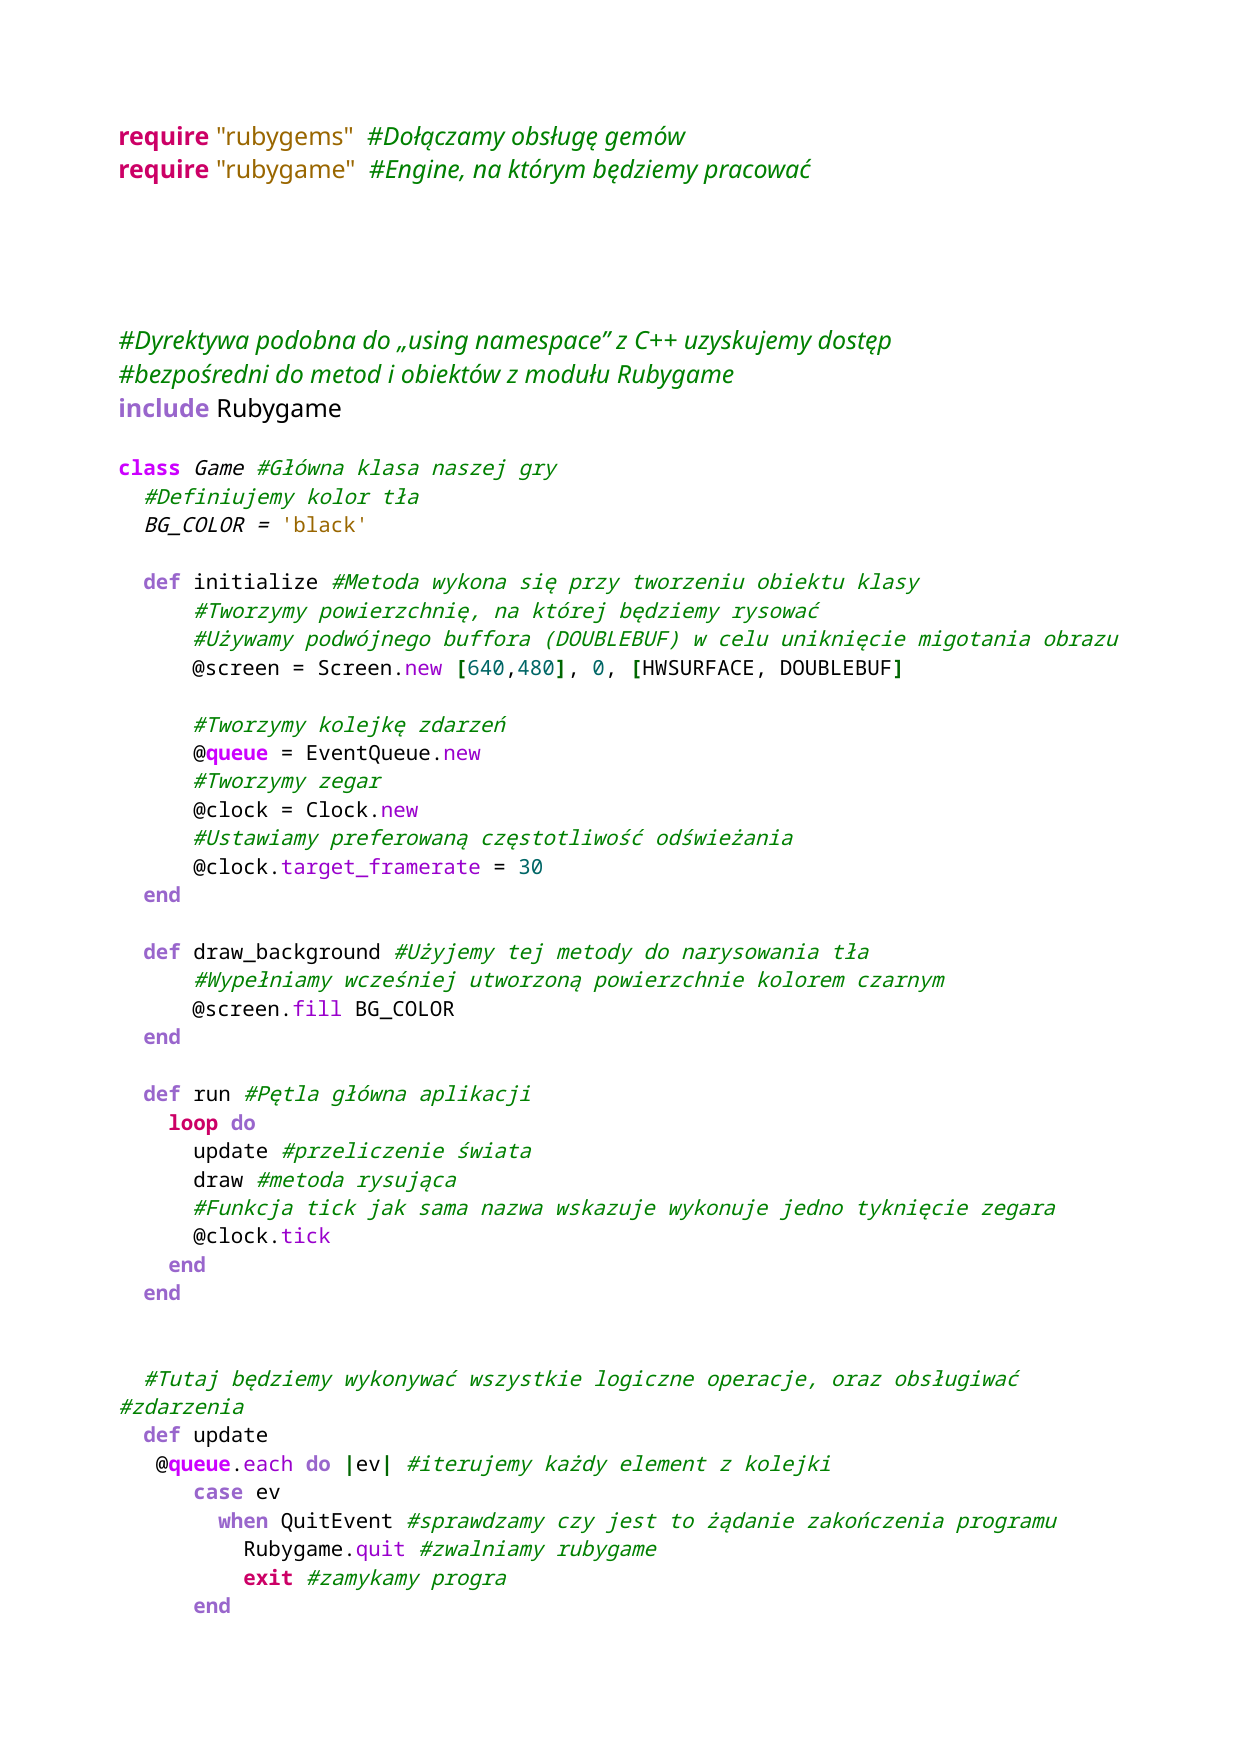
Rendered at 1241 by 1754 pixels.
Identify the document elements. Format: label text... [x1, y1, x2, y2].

text #Definiujemy kolor tła [118, 482, 1080, 510]
text require "rubygame" #Engine, na którym będziemy pracować [118, 152, 1080, 186]
text #Ustawiamy preferowaną częstotliwość odświeżania [118, 823, 1122, 852]
text @queue = EventQueue.new [118, 738, 1122, 767]
text #Tutaj będziemy wykonywać wszystkie logiczne operacje, oraz obsługiwać #zdarzenia [118, 1364, 1122, 1421]
text @screen.fill BG_COLOR [118, 994, 1122, 1022]
text include Rubygame [118, 391, 1080, 425]
text end [118, 1591, 1122, 1620]
text def draw_background #Użyjemy tej metody do narysowania tła [118, 937, 1122, 966]
text @clock.target_framerate = 30 [118, 852, 1122, 880]
text def initialize #Metoda wykona się przy tworzeniu obiektu klasy [118, 567, 1122, 596]
text #Tworzymy powierzchnię, na której będziemy rysować [118, 596, 1122, 624]
text #Tworzymy zegar [118, 767, 1122, 795]
text draw #metoda rysująca [118, 1165, 1122, 1193]
text #Funkcja tick jak sama nazwa wskazuje wykonuje jedno tyknięcie zegara [118, 1193, 1122, 1222]
text exit #zamykamy progra [118, 1563, 1122, 1591]
text def update [118, 1421, 1122, 1449]
text @clock = Clock.new [118, 795, 1122, 823]
text when QuitEvent #sprawdzamy czy jest to żądanie zakończenia programu [118, 1506, 1122, 1534]
text class Game #Główna klasa naszej gry [118, 453, 1080, 482]
text BG_COLOR = 'black' [118, 510, 1080, 539]
text end [118, 1250, 1122, 1278]
text #bezpośredni do metod i obiektów z modułu Rubygame [118, 357, 1080, 391]
text @clock.tick [118, 1222, 1122, 1250]
text def run #Pętla główna aplikacji [118, 1079, 1122, 1108]
text end [118, 880, 1122, 909]
text end [118, 1022, 1122, 1051]
text loop do [118, 1108, 1122, 1136]
text end [118, 1278, 1122, 1307]
text #Używamy podwójnego buffora (DOUBLEBUF) w celu uniknięcie migotania obrazu [118, 624, 1122, 653]
text @screen = Screen.new [640,480], 0, [HWSURFACE, DOUBLEBUF] [118, 653, 1122, 681]
text #Tworzymy kolejkę zdarzeń [118, 710, 1122, 738]
text #Dyrektywa podobna do „using namespace” z C++ uzyskujemy dostęp [118, 322, 1080, 357]
text case ev [118, 1477, 1122, 1506]
text update #przeliczenie świata [118, 1136, 1122, 1165]
text Rubygame.quit #zwalniamy rubygame [118, 1534, 1122, 1563]
text @queue.each do |ev| #iterujemy każdy element z kolejki [118, 1449, 1122, 1477]
text require "rubygems" #Dołączamy obsługę gemów [118, 118, 1080, 152]
text #Wypełniamy wcześniej utworzoną powierzchnie kolorem czarnym [118, 966, 1122, 994]
